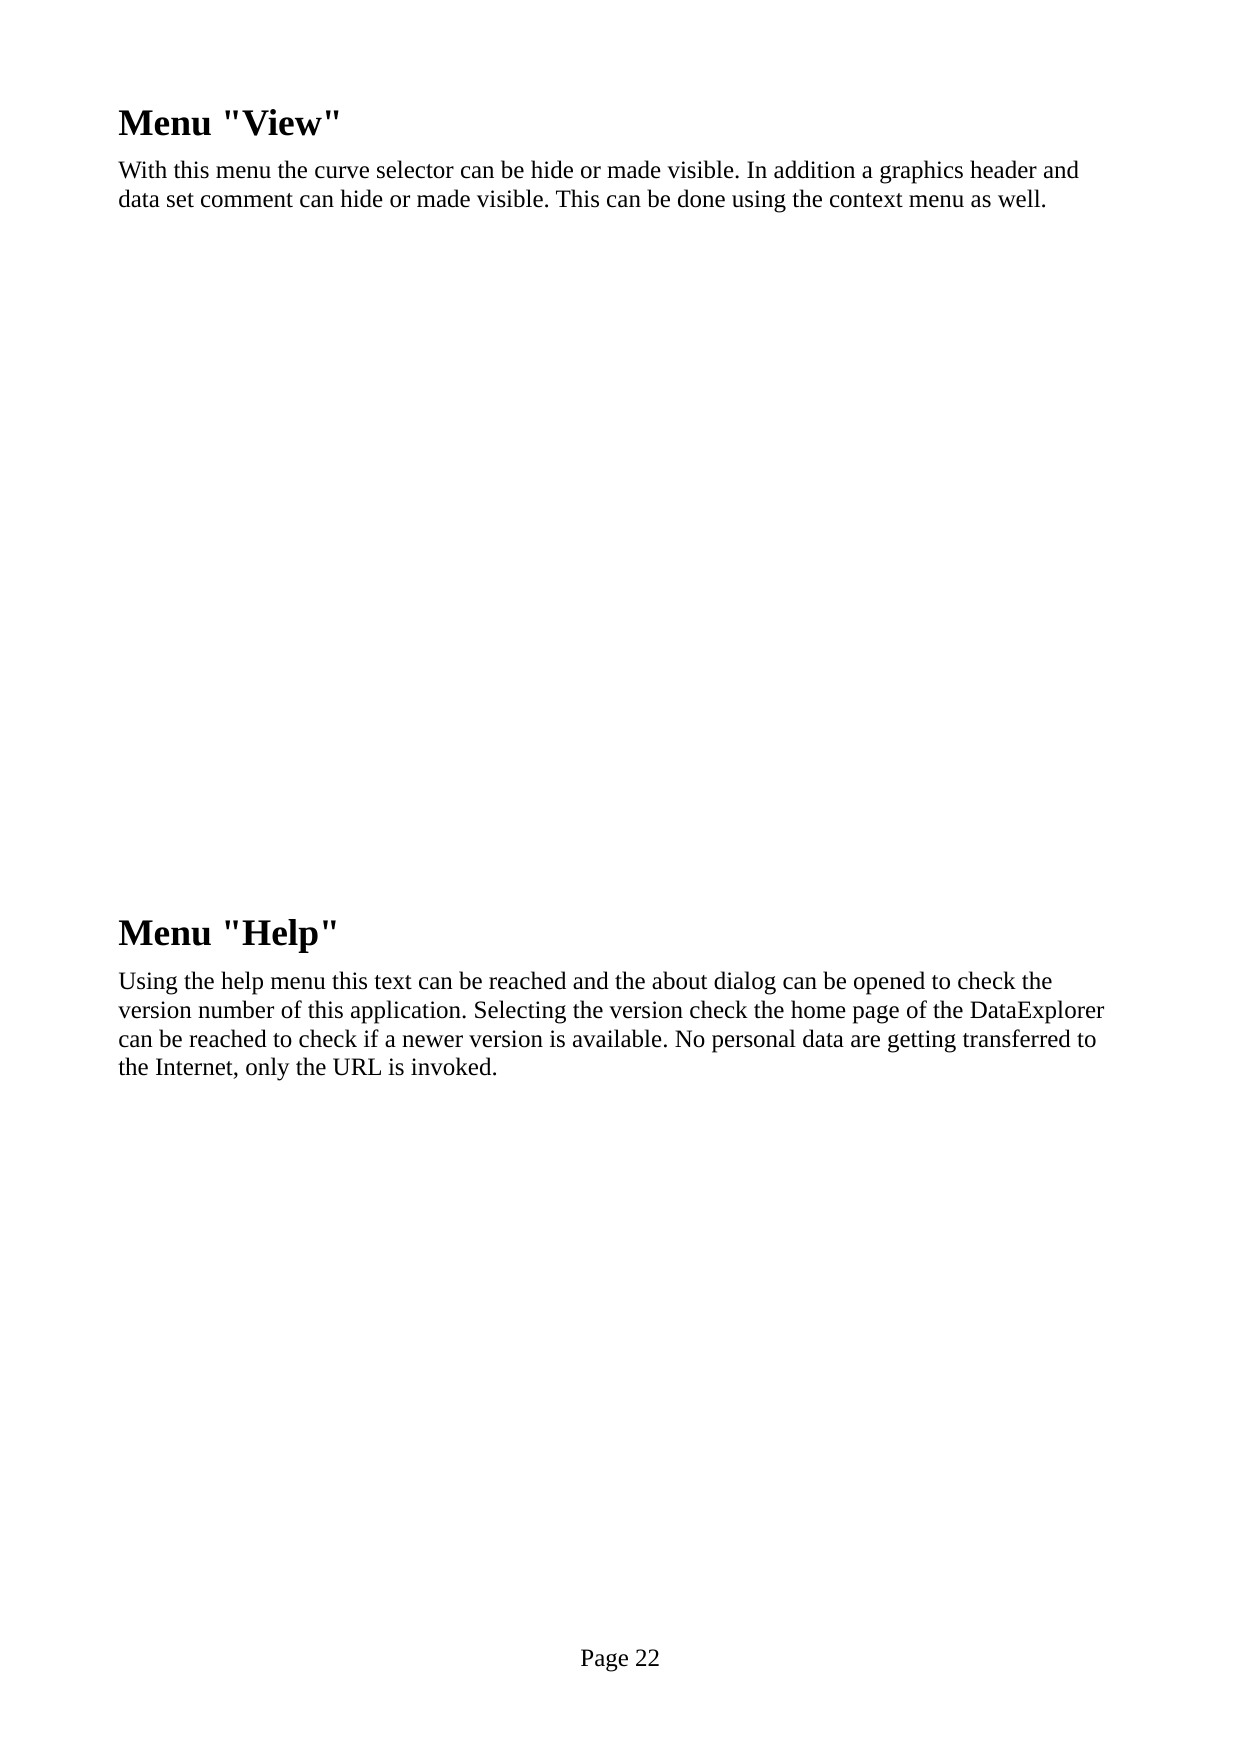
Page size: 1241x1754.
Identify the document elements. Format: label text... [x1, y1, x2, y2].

subtitle Menu "Help" [118, 911, 1122, 954]
text Using the help menu this text can be reached and the about dialog can be opened to check the version number of this application. Selecting the version check the home page of the DataExplorer can be reached to check if a newer version is available. No personal data are getting transferred to the Internet, only the URL is invoked. [118, 966, 1122, 1081]
text With this menu the curve selector can be hide or made visible. In addition a graphics header and data set comment can hide or made visible. This can be done using the context menu as well. [118, 156, 1122, 213]
subtitle Menu "View" [118, 100, 1122, 143]
